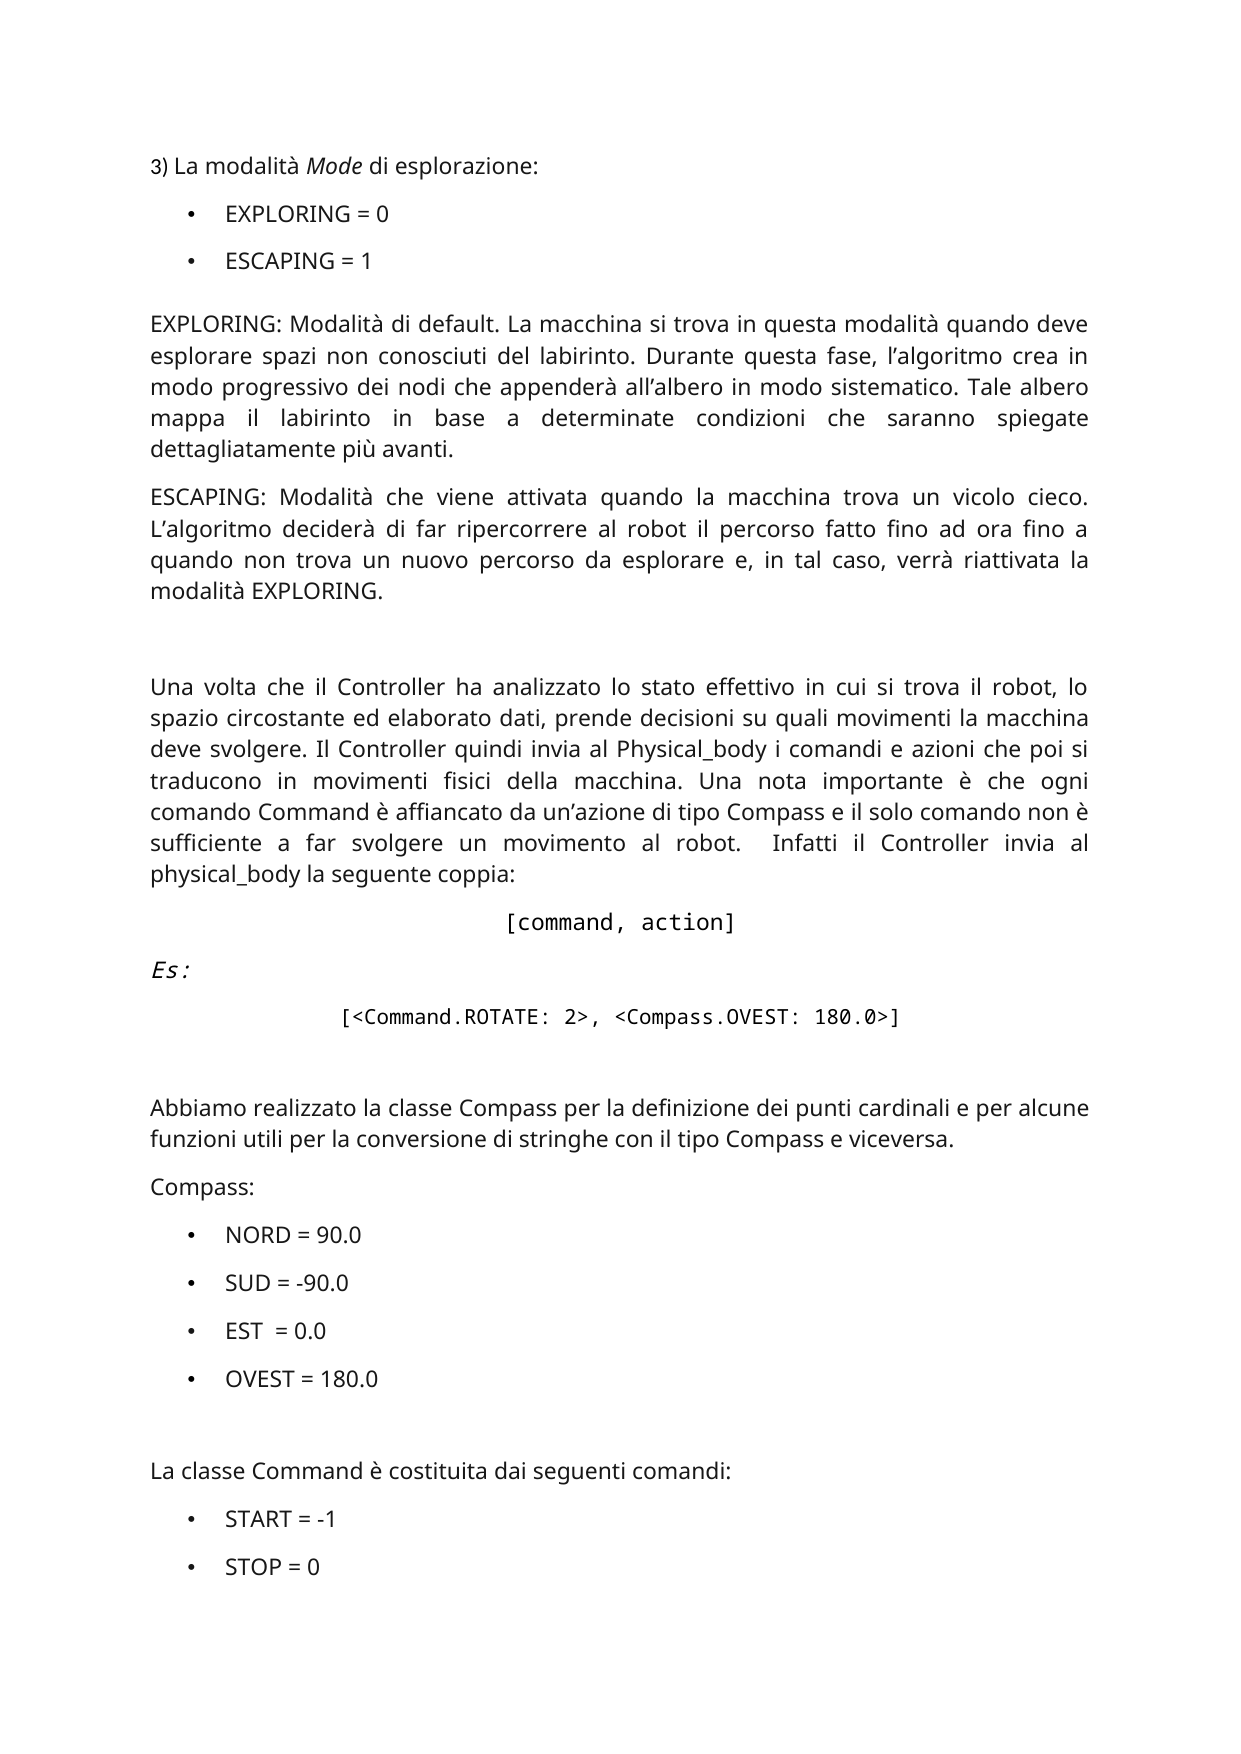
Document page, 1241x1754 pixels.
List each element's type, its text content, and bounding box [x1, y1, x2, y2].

list La modalità Mode di esplorazione: [150, 150, 1090, 181]
list ESCAPING = 1 [187, 245, 1090, 276]
list EXPLORING = 0 [187, 198, 1090, 229]
text EXPLORING: Modalità di default. La macchina si trova in questa modalità quando deve esplorare spazi non conosciuti del labirinto. Durante questa fase, l’algoritmo crea in modo progressivo dei nodi che appenderà all’albero in modo sistematico. Tale albero mappa il labirinto in base a determinate condizioni che saranno spiegate dettagliatamente più avanti. [150, 308, 1090, 464]
list STOP = 0 [187, 1551, 1090, 1582]
list NORD = 90.0 [187, 1219, 1090, 1250]
text ESCAPING: Modalità che viene attivata quando la macchina trova un vicolo cieco. L’algoritmo deciderà di far ripercorrere al robot il percorso fatto fino ad ora fino a quando non trova un nuovo percorso da esplorare e, in tal caso, verrà riattivata la modalità EXPLORING. [150, 481, 1090, 606]
list EST = 0.0 [187, 1315, 1090, 1346]
text [<Command.ROTATE: 2>, <Compass.OVEST: 180.0>] [150, 1002, 1090, 1031]
text Es: [150, 954, 1090, 985]
text La classe Command è costituita dai seguenti comandi: [150, 1455, 1090, 1487]
list SUD = -90.0 [187, 1267, 1090, 1298]
text Una volta che il Controller ha analizzato lo stato effettivo in cui si trova il robot, lo spazio circostante ed elaborato dati, prende decisioni su quali movimenti la macchina deve svolgere. Il Controller quindi invia al Physical_body i comandi e azioni che poi si traducono in movimenti fisici della macchina. Una nota importante è che ogni comando Command è affiancato da un’azione di tipo Compass e il solo comando non è sufficiente a far svolgere un movimento al robot. Infatti il Controller invia al physical_body la seguente coppia: [150, 671, 1090, 889]
list OVEST = 180.0 [187, 1363, 1090, 1394]
text [command, action] [150, 906, 1090, 937]
text Compass: [150, 1171, 1090, 1202]
list START = -1 [187, 1503, 1090, 1534]
text Abbiamo realizzato la classe Compass per la definizione dei punti cardinali e per alcune funzioni utili per la conversione di stringhe con il tipo Compass e viceversa. [150, 1092, 1090, 1154]
